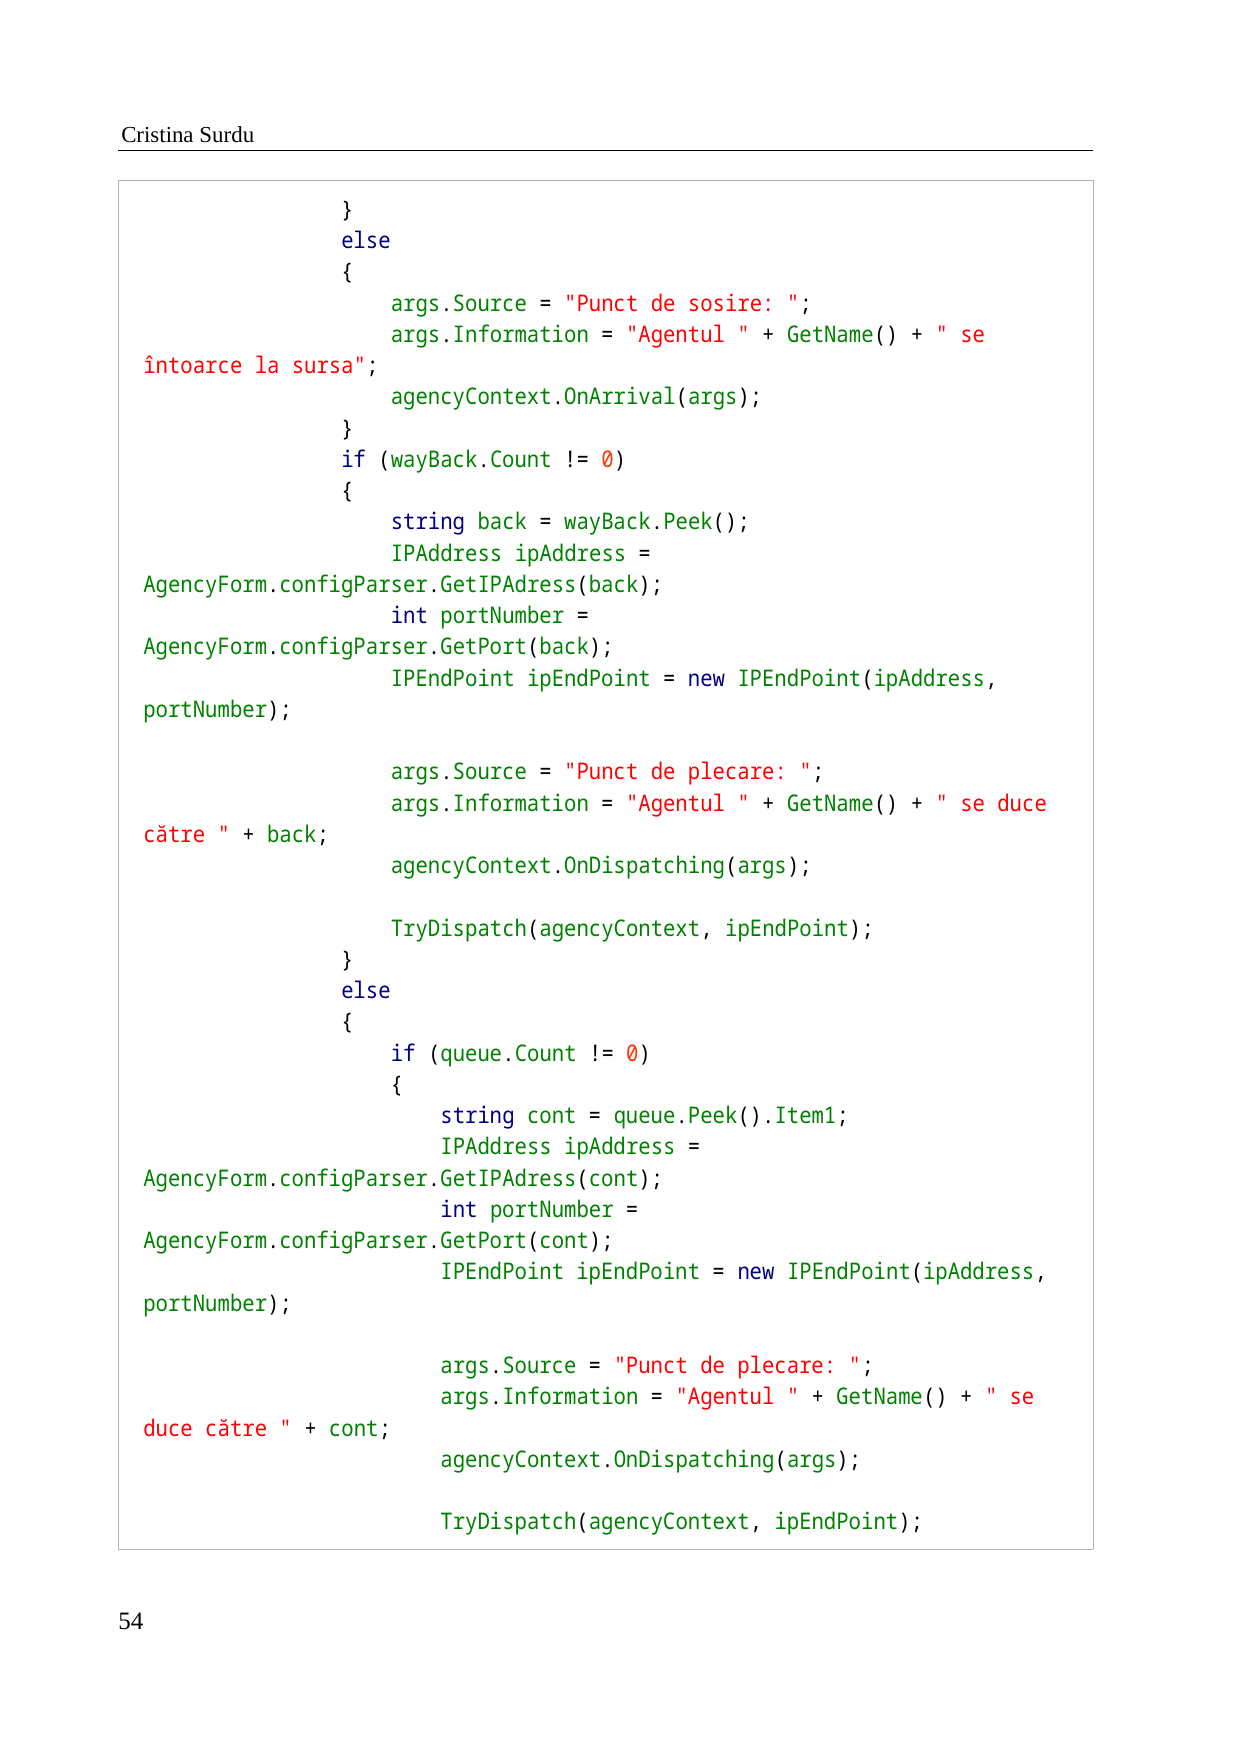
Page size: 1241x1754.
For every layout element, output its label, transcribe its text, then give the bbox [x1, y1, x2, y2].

text IPAddress ipAddress = AgencyForm.configParser.GetIPAdress(cont); [119, 1118, 1093, 1180]
text IPEndPoint ipEndPoint = new IPEndPoint(ipAddress, portNumber); [119, 1243, 1093, 1318]
text args.Information = "Agentul " + GetName() + " se duce către " + back; [119, 774, 1093, 836]
text args.Source = "Punct de plecare: "; [119, 1336, 1093, 1368]
text args.Information = "Agentul " + GetName() + " se întoarce la sursa"; [119, 305, 1093, 368]
text IPAddress ipAddress = AgencyForm.configParser.GetIPAdress(back); [119, 524, 1093, 586]
text string cont = queue.Peek().Item1; [119, 1086, 1093, 1118]
text if (queue.Count != 0) [119, 1024, 1093, 1055]
text } [119, 930, 1093, 961]
text } [119, 181, 1093, 211]
text { [119, 1055, 1093, 1086]
text } [119, 399, 1093, 430]
text args.Source = "Punct de plecare: "; [119, 743, 1093, 774]
text string back = wayBack.Peek(); [119, 493, 1093, 524]
text args.Information = "Agentul " + GetName() + " se duce către " + cont; [119, 1368, 1093, 1430]
text int portNumber = AgencyForm.configParser.GetPort(cont); [119, 1180, 1093, 1243]
text TryDispatch(agencyContext, ipEndPoint); [119, 899, 1093, 930]
text TryDispatch(agencyContext, ipEndPoint); [119, 1493, 1093, 1549]
text IPEndPoint ipEndPoint = new IPEndPoint(ipAddress, portNumber); [119, 649, 1093, 724]
text else [119, 961, 1093, 993]
text { [119, 461, 1093, 493]
text agencyContext.OnDispatching(args); [119, 1430, 1093, 1474]
text else [119, 211, 1093, 243]
text int portNumber = AgencyForm.configParser.GetPort(back); [119, 586, 1093, 649]
text { [119, 993, 1093, 1024]
text args.Source = "Punct de sosire: "; [119, 274, 1093, 305]
text agencyContext.OnDispatching(args); [119, 836, 1093, 880]
text agencyContext.OnArrival(args); [119, 368, 1093, 399]
text if (wayBack.Count != 0) [119, 430, 1093, 461]
text { [119, 243, 1093, 274]
